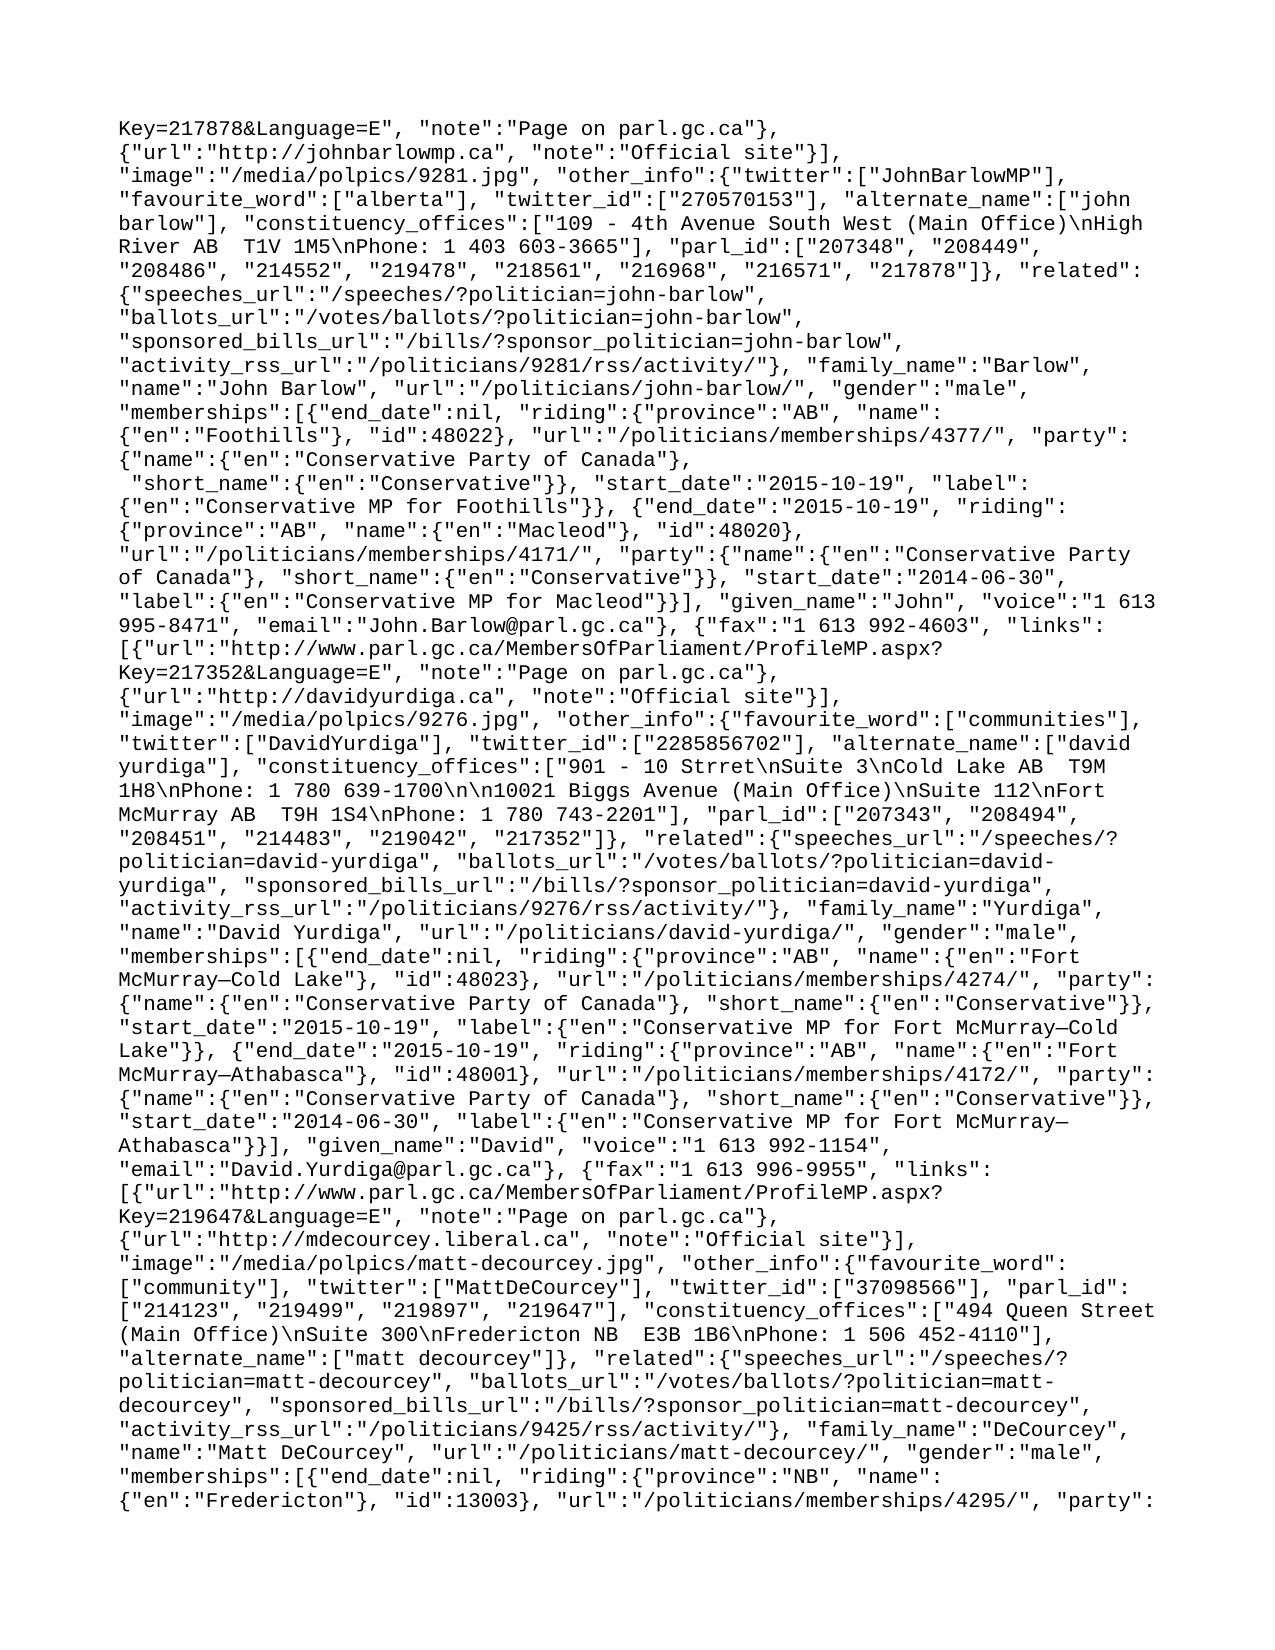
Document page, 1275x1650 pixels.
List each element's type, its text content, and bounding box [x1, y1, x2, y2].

text Key=217878&Language=E", "note":"Page on parl.gc.ca"}, {"url":"http://johnbarlowmp.ca", "note":"Official site"}], "image":"/media/polpics/9281.jpg", "other_info":{"twitter":["JohnBarlowMP"], "favourite_word":["alberta"], "twitter_id":["270570153"], "alternate_name":["john barlow"], "constituency_offices":["109 - 4th Avenue South West (Main Office)\nHigh River AB T1V 1M5\nPhone: 1 403 603-3665"], "parl_id":["207348", "208449", "208486", "214552", "219478", "218561", "216968", "216571", "217878"]}, "related":{"speeches_url":"/speeches/?politician=john-barlow", "ballots_url":"/votes/ballots/?politician=john-barlow", "sponsored_bills_url":"/bills/?sponsor_politician=john-barlow", "activity_rss_url":"/politicians/9281/rss/activity/"}, "family_name":"Barlow", "name":"John Barlow", "url":"/politicians/john-barlow/", "gender":"male", "memberships":[{"end_date":nil, "riding":{"province":"AB", "name":{"en":"Foothills"}, "id":48022}, "url":"/politicians/memberships/4377/", "party":{"name":{"en":"Conservative Party of Canada"}, [118, 118, 1157, 473]
text "short_name":{"en":"Conservative"}}, "start_date":"2015-10-19", "label":{"en":"Conservative MP for Foothills"}}, {"end_date":"2015-10-19", "riding":{"province":"AB", "name":{"en":"Macleod"}, "id":48020}, "url":"/politicians/memberships/4171/", "party":{"name":{"en":"Conservative Party of Canada"}, "short_name":{"en":"Conservative"}}, "start_date":"2014-06-30", "label":{"en":"Conservative MP for Macleod"}}], "given_name":"John", "voice":"1 613 995-8471", "email":"John.Barlow@parl.gc.ca"}, {"fax":"1 613 992-4603", "links":[{"url":"http://www.parl.gc.ca/MembersOfParliament/ProfileMP.aspx?Key=217352&Language=E", "note":"Page on parl.gc.ca"}, {"url":"http://davidyurdiga.ca", "note":"Official site"}], "image":"/media/polpics/9276.jpg", "other_info":{"favourite_word":["communities"], "twitter":["DavidYurdiga"], "twitter_id":["2285856702"], "alternate_name":["david yurdiga"], "constituency_offices":["901 - 10 Strret\nSuite 3\nCold Lake AB T9M 1H8\nPhone: 1 780 639-1700\n\n10021 Biggs Avenue (Main Office)\nSuite 112\nFort McMurray AB T9H 1S4\nPhone: 1 780 743-2201"], "parl_id":["207343", "208494", "208451", "214483", "219042", "217352"]}, "related":{"speeches_url":"/speeches/?politician=david-yurdiga", "ballots_url":"/votes/ballots/?politician=david-yurdiga", "sponsored_bills_url":"/bills/?sponsor_politician=david-yurdiga", "activity_rss_url":"/politicians/9276/rss/activity/"}, "family_name":"Yurdiga", "name":"David Yurdiga", "url":"/politicians/david-yurdiga/", "gender":"male", "memberships":[{"end_date":nil, "riding":{"province":"AB", "name":{"en":"Fort McMurray—Cold Lake"}, "id":48023}, "url":"/politicians/memberships/4274/", "party":{"name":{"en":"Conservative Party of Canada"}, "short_name":{"en":"Conservative"}}, "start_date":"2015-10-19", "label":{"en":"Conservative MP for Fort McMurray—Cold Lake"}}, {"end_date":"2015-10-19", "riding":{"province":"AB", "name":{"en":"Fort McMurray—Athabasca"}, "id":48001}, "url":"/politicians/memberships/4172/", "party":{"name":{"en":"Conservative Party of Canada"}, "short_name":{"en":"Conservative"}}, "start_date":"2014-06-30", "label":{"en":"Conservative MP for Fort McMurray—Athabasca"}}], "given_name":"David", "voice":"1 613 992-1154", "email":"David.Yurdiga@parl.gc.ca"}, {"fax":"1 613 996-9955", "links":[{"url":"http://www.parl.gc.ca/MembersOfParliament/ProfileMP.aspx?Key=219647&Language=E", "note":"Page on parl.gc.ca"}, {"url":"http://mdecourcey.liberal.ca", "note":"Official site"}], "image":"/media/polpics/matt-decourcey.jpg", "other_info":{"favourite_word":["community"], "twitter":["MattDeCourcey"], "twitter_id":["37098566"], "parl_id":["214123", "219499", "219897", "219647"], "constituency_offices":["494 Queen Street (Main Office)\nSuite 300\nFredericton NB E3B 1B6\nPhone: 1 506 452-4110"], "alternate_name":["matt decourcey"]}, "related":{"speeches_url":"/speeches/?politician=matt-decourcey", "ballots_url":"/votes/ballots/?politician=matt-decourcey", "sponsored_bills_url":"/bills/?sponsor_politician=matt-decourcey", "activity_rss_url":"/politicians/9425/rss/activity/"}, "family_name":"DeCourcey", "name":"Matt DeCourcey", "url":"/politicians/matt-decourcey/", "gender":"male", "memberships":[{"end_date":nil, "riding":{"province":"NB", "name":{"en":"Fredericton"}, "id":13003}, "url":"/politicians/memberships/4295/", "party": [118, 473, 1157, 1513]
